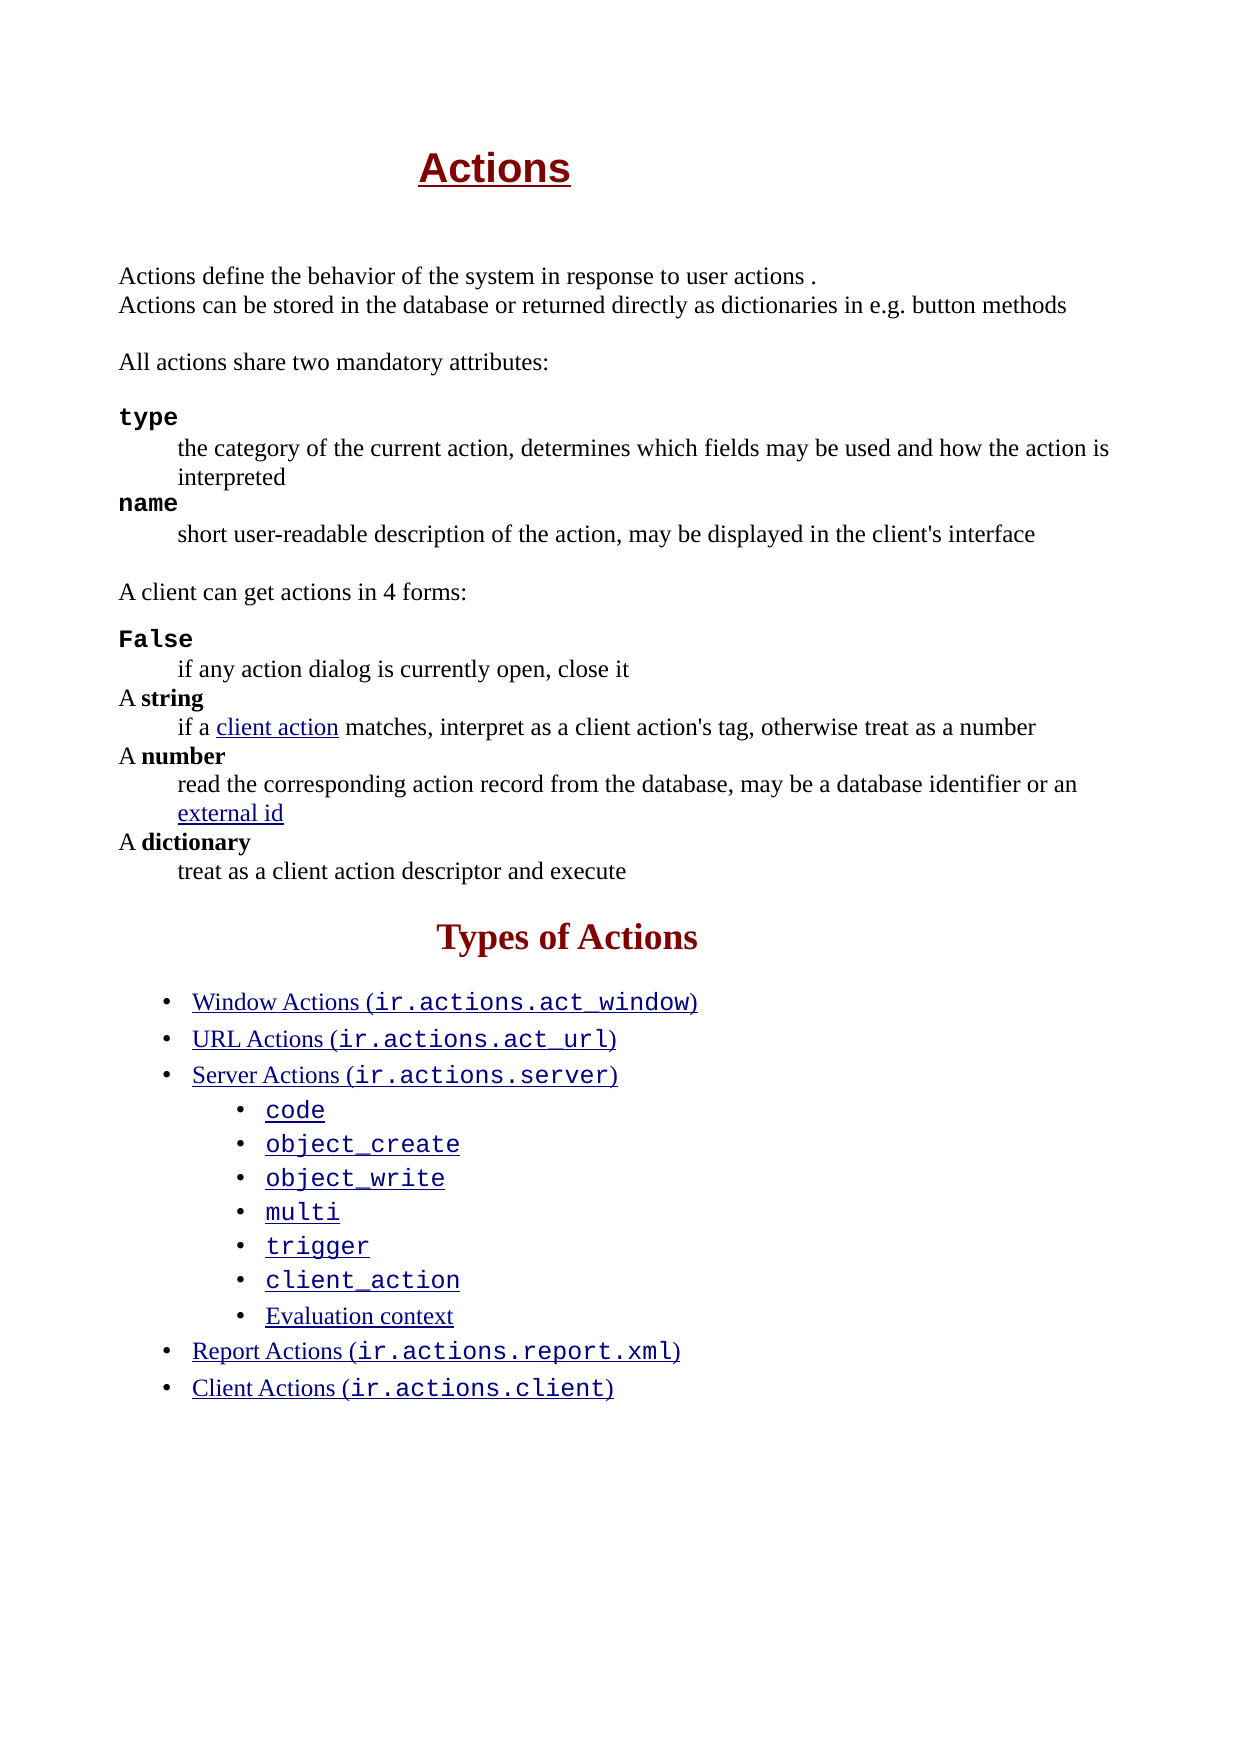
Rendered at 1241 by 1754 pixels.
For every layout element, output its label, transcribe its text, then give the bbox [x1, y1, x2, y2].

list object_write [236, 1166, 1122, 1194]
list Server Actions (ir.actions.server) [162, 1061, 1122, 1091]
list if any action dialog is currently open, close it [177, 654, 1122, 683]
subtitle name [118, 491, 1122, 519]
list Report Actions (ir.actions.report.xml) [162, 1336, 1122, 1367]
list if a client action matches, interpret as a client action's tag, otherwise treat as a number [177, 712, 1122, 741]
list URL Actions (ir.actions.act_url) [162, 1024, 1122, 1054]
list Client Actions (ir.actions.client) [162, 1373, 1122, 1404]
text Types of Actions [118, 914, 1122, 957]
text Actions define the behavior of the system in response to user actions . [118, 261, 1122, 290]
subtitle A number [118, 741, 1122, 769]
list Window Actions (ir.actions.act_window) [162, 987, 1122, 1017]
list code [236, 1098, 1122, 1126]
list treat as a client action descriptor and execute [177, 856, 1122, 884]
text Actions can be stored in the database or returned directly as dictionaries in e.g. button methods [118, 290, 1122, 318]
subtitle False [118, 626, 1122, 654]
subtitle type [118, 405, 1122, 433]
subtitle Actions [418, 143, 1122, 191]
text A client can get actions in 4 forms: [118, 577, 1122, 606]
list multi [236, 1199, 1122, 1228]
subtitle A string [118, 683, 1122, 712]
list client_action [236, 1267, 1122, 1296]
subtitle A dictionary [118, 827, 1122, 856]
list read the corresponding action record from the database, may be a database identifier or an external id [177, 769, 1122, 827]
list short user-readable description of the action, may be displayed in the client's interface [177, 519, 1122, 548]
list trigger [236, 1233, 1122, 1262]
list Evaluation context [236, 1301, 1122, 1330]
text All actions share two mandatory attributes: [118, 347, 1122, 376]
list the category of the current action, determines which fields may be used and how the action is interpreted [177, 433, 1122, 491]
list object_create [236, 1132, 1122, 1160]
